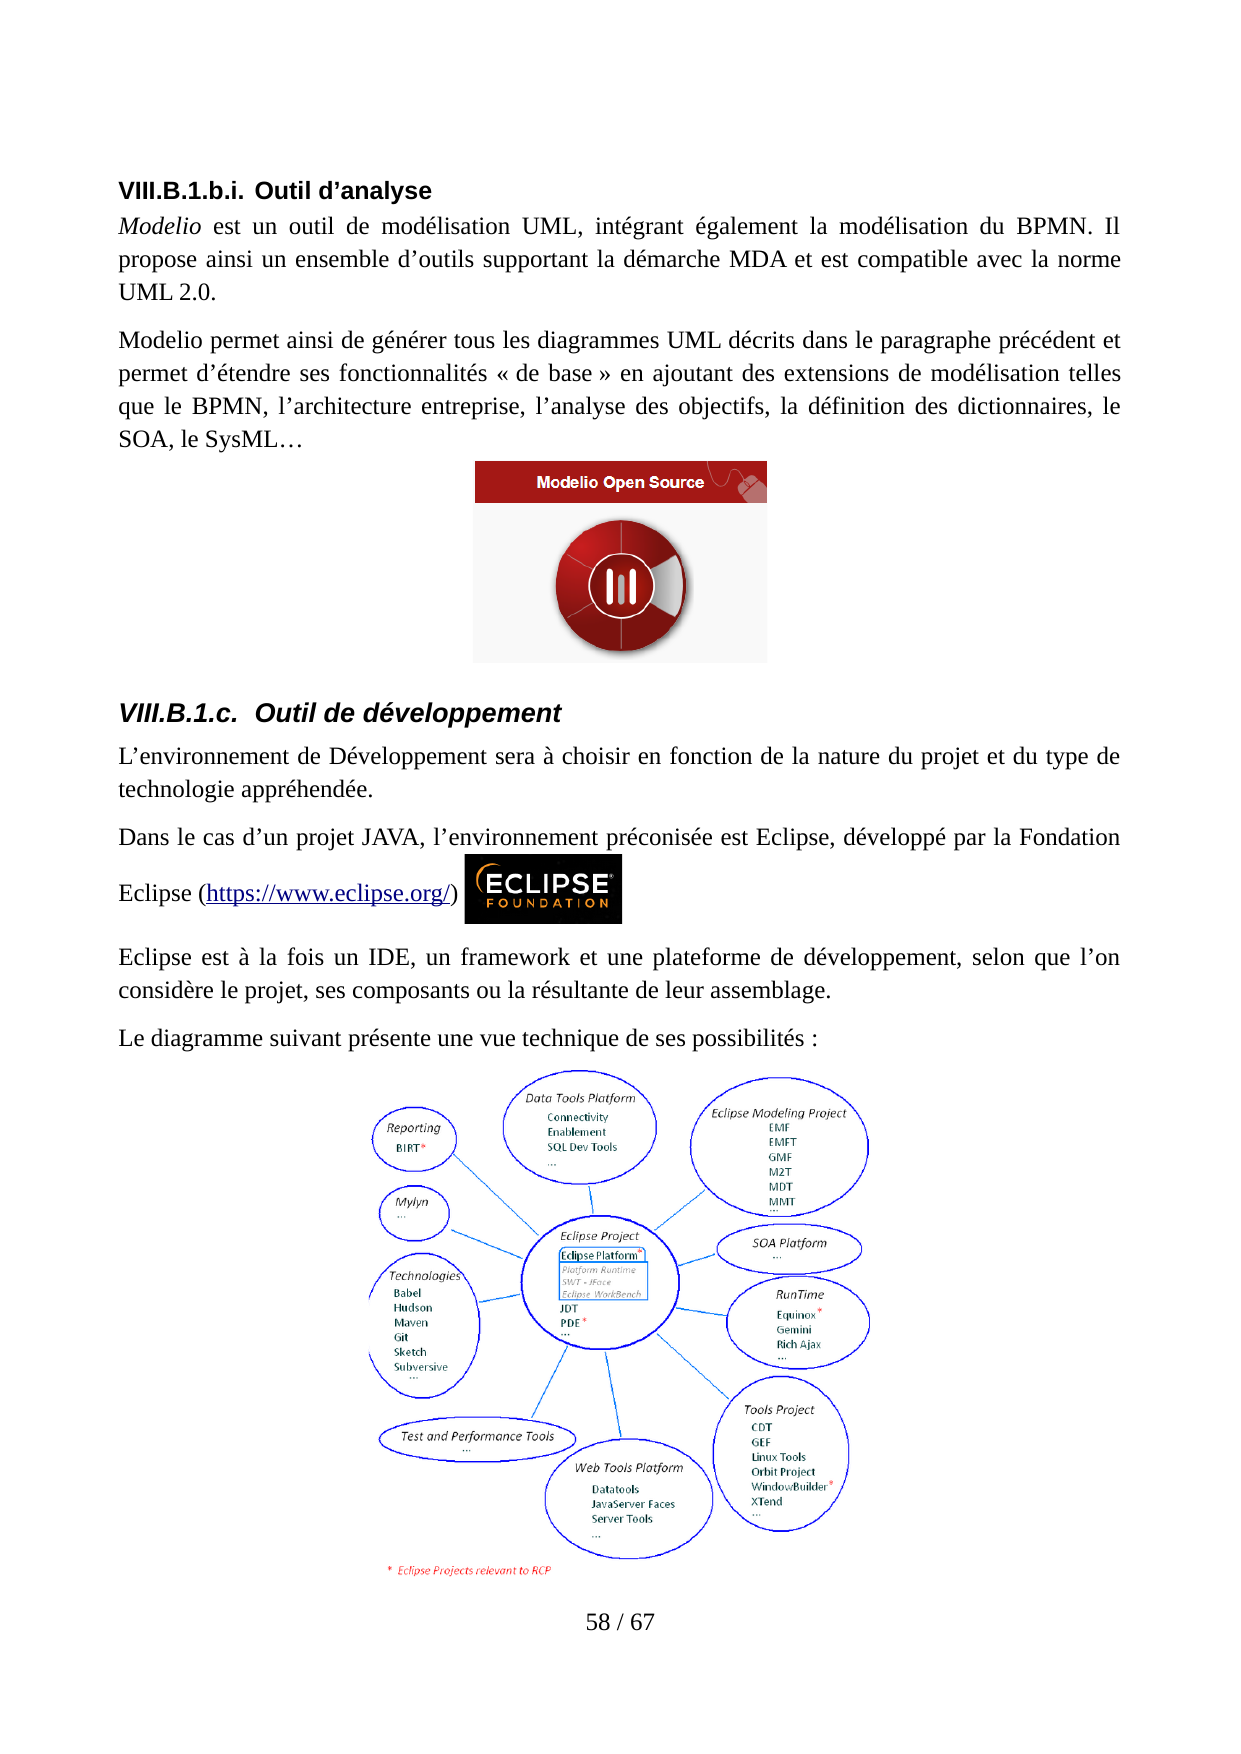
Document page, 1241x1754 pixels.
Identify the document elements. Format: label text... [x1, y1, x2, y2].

text Eclipse est à la fois un IDE, un framework et une plateforme de développement, selon que l’on considère le projet, ses composants ou la résultante de leur assemblage. [118, 942, 1122, 1004]
text Modelio permet ainsi de générer tous les diagrammes UML décrits dans le paragraphe précédent et permet d’étendre ses fonctionnalités « de base » en ajoutant des extensions de modélisation telles que le BPMN, l’architecture entreprise, l’analyse des objectifs, la définition des dictionnaires, le SOA, le SysML… [118, 325, 1122, 453]
text Le diagramme suivant présente une vue technique de ses possibilités : [118, 1023, 1122, 1052]
picture [464, 854, 623, 924]
subtitle Outil d’analyse [118, 176, 1122, 205]
text Modelio est un outil de modélisation UML, intégrant également la modélisation du BPMN. Il propose ainsi un ensemble d’outils supportant la démarche MDA et est compatible avec la norme UML 2.0. [118, 211, 1122, 306]
subtitle Outil de développement [118, 697, 1122, 728]
text Dans le cas d’un projet JAVA, l’environnement préconisée est Eclipse, développé par la Fondation Eclipse (https://www.eclipse.org/) [118, 822, 1122, 924]
picture [368, 1070, 872, 1577]
text L’environnement de Développement sera à choisir en fonction de la nature du projet et du type de technologie appréhendée. [118, 741, 1122, 803]
picture [472, 460, 768, 663]
